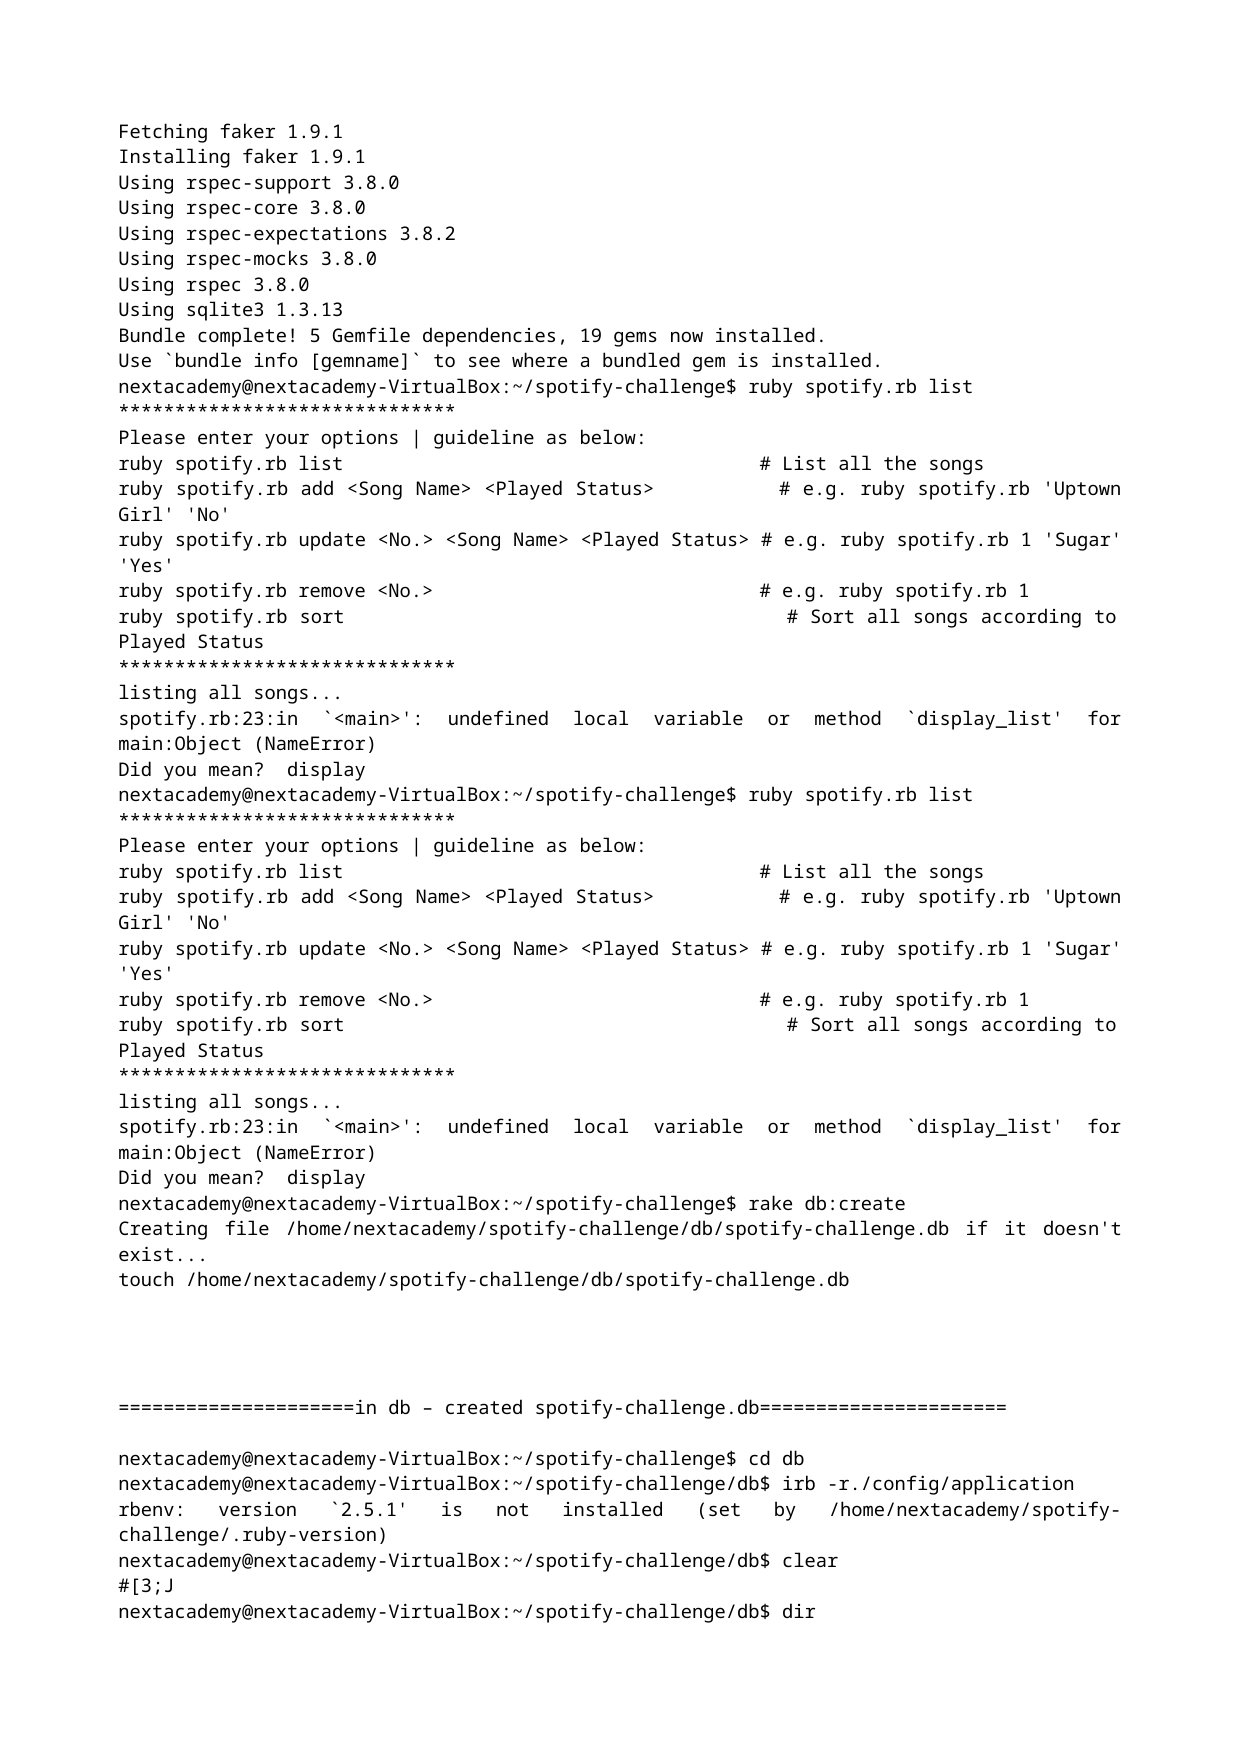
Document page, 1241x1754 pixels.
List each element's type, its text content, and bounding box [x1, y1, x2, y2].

text ruby spotify.rb list # List all the songs [118, 858, 1122, 884]
text listing all songs... [118, 679, 1122, 705]
text Using rspec-core 3.8.0 [118, 195, 1122, 220]
text nextacademy@nextacademy-VirtualBox:~/spotify-challenge$ ruby spotify.rb list [118, 373, 1122, 399]
text =====================in db – created spotify-challenge.db====================== [118, 1394, 1122, 1420]
text nextacademy@nextacademy-VirtualBox:~/spotify-challenge$ cd db [118, 1445, 1122, 1471]
text ****************************** [118, 807, 1122, 833]
text Please enter your options | guideline as below: [118, 424, 1122, 450]
text Using rspec-support 3.8.0 [118, 169, 1122, 195]
text Using rspec-mocks 3.8.0 [118, 246, 1122, 271]
text nextacademy@nextacademy-VirtualBox:~/spotify-challenge/db$ irb -r./config/application [118, 1471, 1122, 1496]
text Bundle complete! 5 Gemfile dependencies, 19 gems now installed. [118, 322, 1122, 348]
text ruby spotify.rb update <No.> <Song Name> <Played Status> # e.g. ruby spotify.rb 1 'Sugar' 'Yes' [118, 935, 1122, 986]
text ruby spotify.rb update <No.> <Song Name> <Played Status> # e.g. ruby spotify.rb 1 'Sugar' 'Yes' [118, 526, 1122, 577]
text ****************************** [118, 654, 1122, 679]
text ruby spotify.rb remove <No.> # e.g. ruby spotify.rb 1 [118, 577, 1122, 603]
text Use `bundle info [gemname]` to see where a bundled gem is installed. [118, 348, 1122, 373]
text ruby spotify.rb list # List all the songs [118, 450, 1122, 475]
text nextacademy@nextacademy-VirtualBox:~/spotify-challenge$ ruby spotify.rb list [118, 782, 1122, 807]
text nextacademy@nextacademy-VirtualBox:~/spotify-challenge$ rake db:create [118, 1190, 1122, 1216]
text touch /home/nextacademy/spotify-challenge/db/spotify-challenge.db [118, 1267, 1122, 1292]
text spotify.rb:23:in `<main>': undefined local variable or method `display_list' for main:Object (NameError) [118, 705, 1122, 756]
text ruby spotify.rb sort # Sort all songs according to Played Status [118, 603, 1122, 654]
text ruby spotify.rb add <Song Name> <Played Status> # e.g. ruby spotify.rb 'Uptown Girl' 'No' [118, 884, 1122, 935]
text nextacademy@nextacademy-VirtualBox:~/spotify-challenge/db$ dir [118, 1598, 1122, 1624]
text Using sqlite3 1.3.13 [118, 297, 1122, 322]
text spotify.rb:23:in `<main>': undefined local variable or method `display_list' for main:Object (NameError) [118, 1113, 1122, 1164]
text Installing faker 1.9.1 [118, 144, 1122, 169]
text Using rspec-expectations 3.8.2 [118, 220, 1122, 246]
text rbenv: version `2.5.1' is not installed (set by /home/nextacademy/spotify-challenge/.ruby-version) [118, 1496, 1122, 1547]
text ruby spotify.rb sort # Sort all songs according to Played Status [118, 1011, 1122, 1062]
text nextacademy@nextacademy-VirtualBox:~/spotify-challenge/db$ clear [118, 1547, 1122, 1573]
text Using rspec 3.8.0 [118, 271, 1122, 297]
text ****************************** [118, 399, 1122, 424]
text Creating file /home/nextacademy/spotify-challenge/db/spotify-challenge.db if it doesn't exist... [118, 1216, 1122, 1267]
text ruby spotify.rb remove <No.> # e.g. ruby spotify.rb 1 [118, 986, 1122, 1011]
text ****************************** [118, 1062, 1122, 1088]
text Please enter your options | guideline as below: [118, 833, 1122, 858]
text ruby spotify.rb add <Song Name> <Played Status> # e.g. ruby spotify.rb 'Uptown Girl' 'No' [118, 475, 1122, 526]
text Did you mean? display [118, 1164, 1122, 1190]
text listing all songs... [118, 1088, 1122, 1113]
text Did you mean? display [118, 756, 1122, 782]
text #[3;J [118, 1573, 1122, 1598]
text Fetching faker 1.9.1 [118, 118, 1122, 144]
